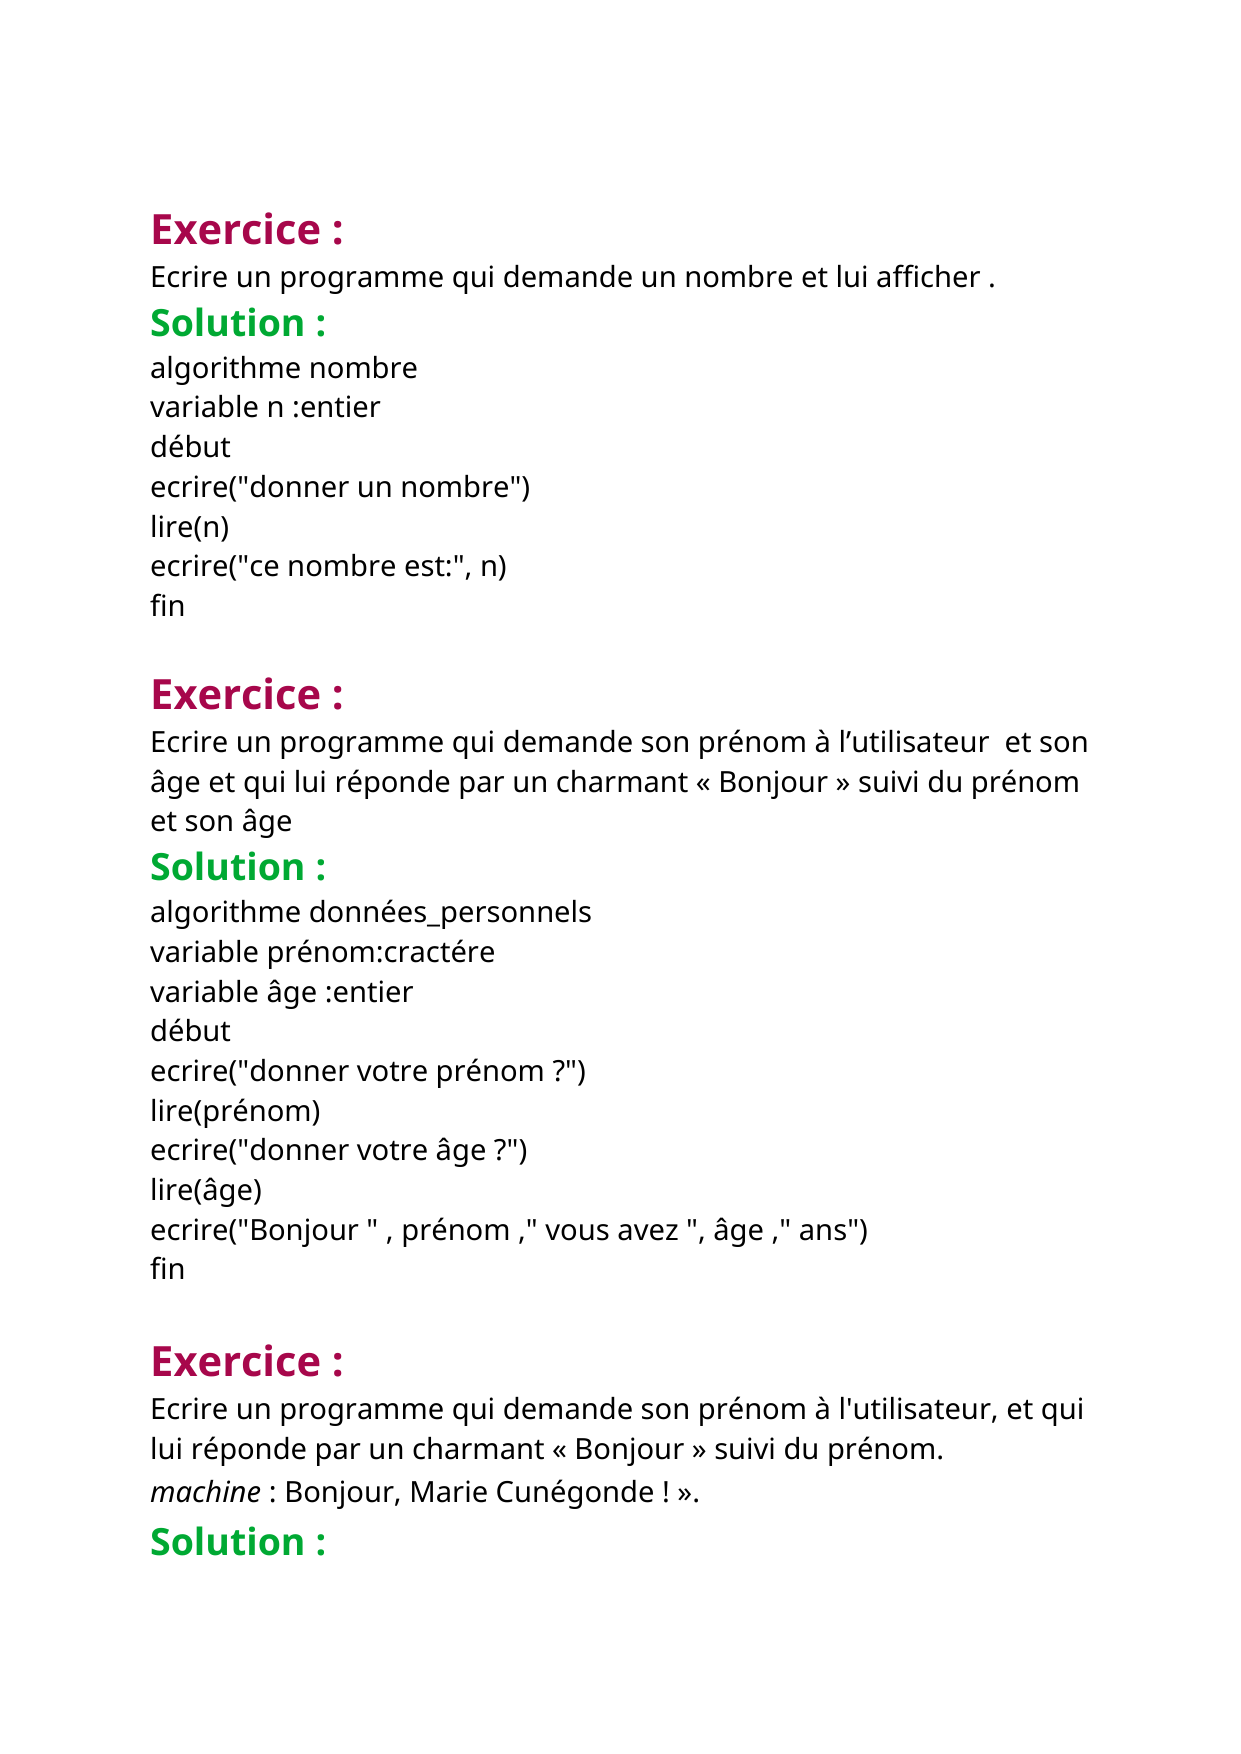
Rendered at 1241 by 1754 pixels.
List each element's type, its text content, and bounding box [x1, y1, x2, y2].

text Exercice : [150, 1331, 1090, 1388]
text variable âge :entier [150, 971, 1090, 1011]
text ecrire("ce nombre est:", n) [150, 546, 1090, 585]
text Ecrire un programme qui demande son prénom à l'utilisateur, et qui lui réponde par un charmant « Bonjour » suivi du prénom. [150, 1388, 1090, 1468]
text machine : Bonjour, Marie Cunégonde ! ». [150, 1472, 1090, 1511]
text Ecrire un programme qui demande un nombre et lui afficher . [150, 256, 1090, 296]
text algorithme nombre [150, 347, 1090, 387]
text lire(âge) [150, 1169, 1090, 1209]
text Solution : [150, 840, 1090, 891]
text variable prénom:cractére [150, 931, 1090, 971]
text Exercice : [150, 664, 1090, 721]
text ecrire("donner votre prénom ?") [150, 1050, 1090, 1090]
text algorithme données_personnels [150, 891, 1090, 931]
text début [150, 1011, 1090, 1050]
text Ecrire un programme qui demande son prénom à l’utilisateur et son âge et qui lui réponde par un charmant « Bonjour » suivi du prénom et son âge [150, 721, 1090, 840]
text Solution : [150, 296, 1090, 347]
text Solution : [150, 1516, 1090, 1567]
text fin [150, 585, 1090, 625]
text ecrire("donner votre âge ?") [150, 1129, 1090, 1169]
text lire(prénom) [150, 1090, 1090, 1129]
text variable n :entier [150, 387, 1090, 426]
text Exercice : [150, 199, 1090, 256]
text ecrire("Bonjour " , prénom ," vous avez ", âge ," ans") [150, 1209, 1090, 1249]
text début [150, 426, 1090, 466]
text fin [150, 1249, 1090, 1288]
text ecrire("donner un nombre") [150, 466, 1090, 506]
text lire(n) [150, 506, 1090, 546]
